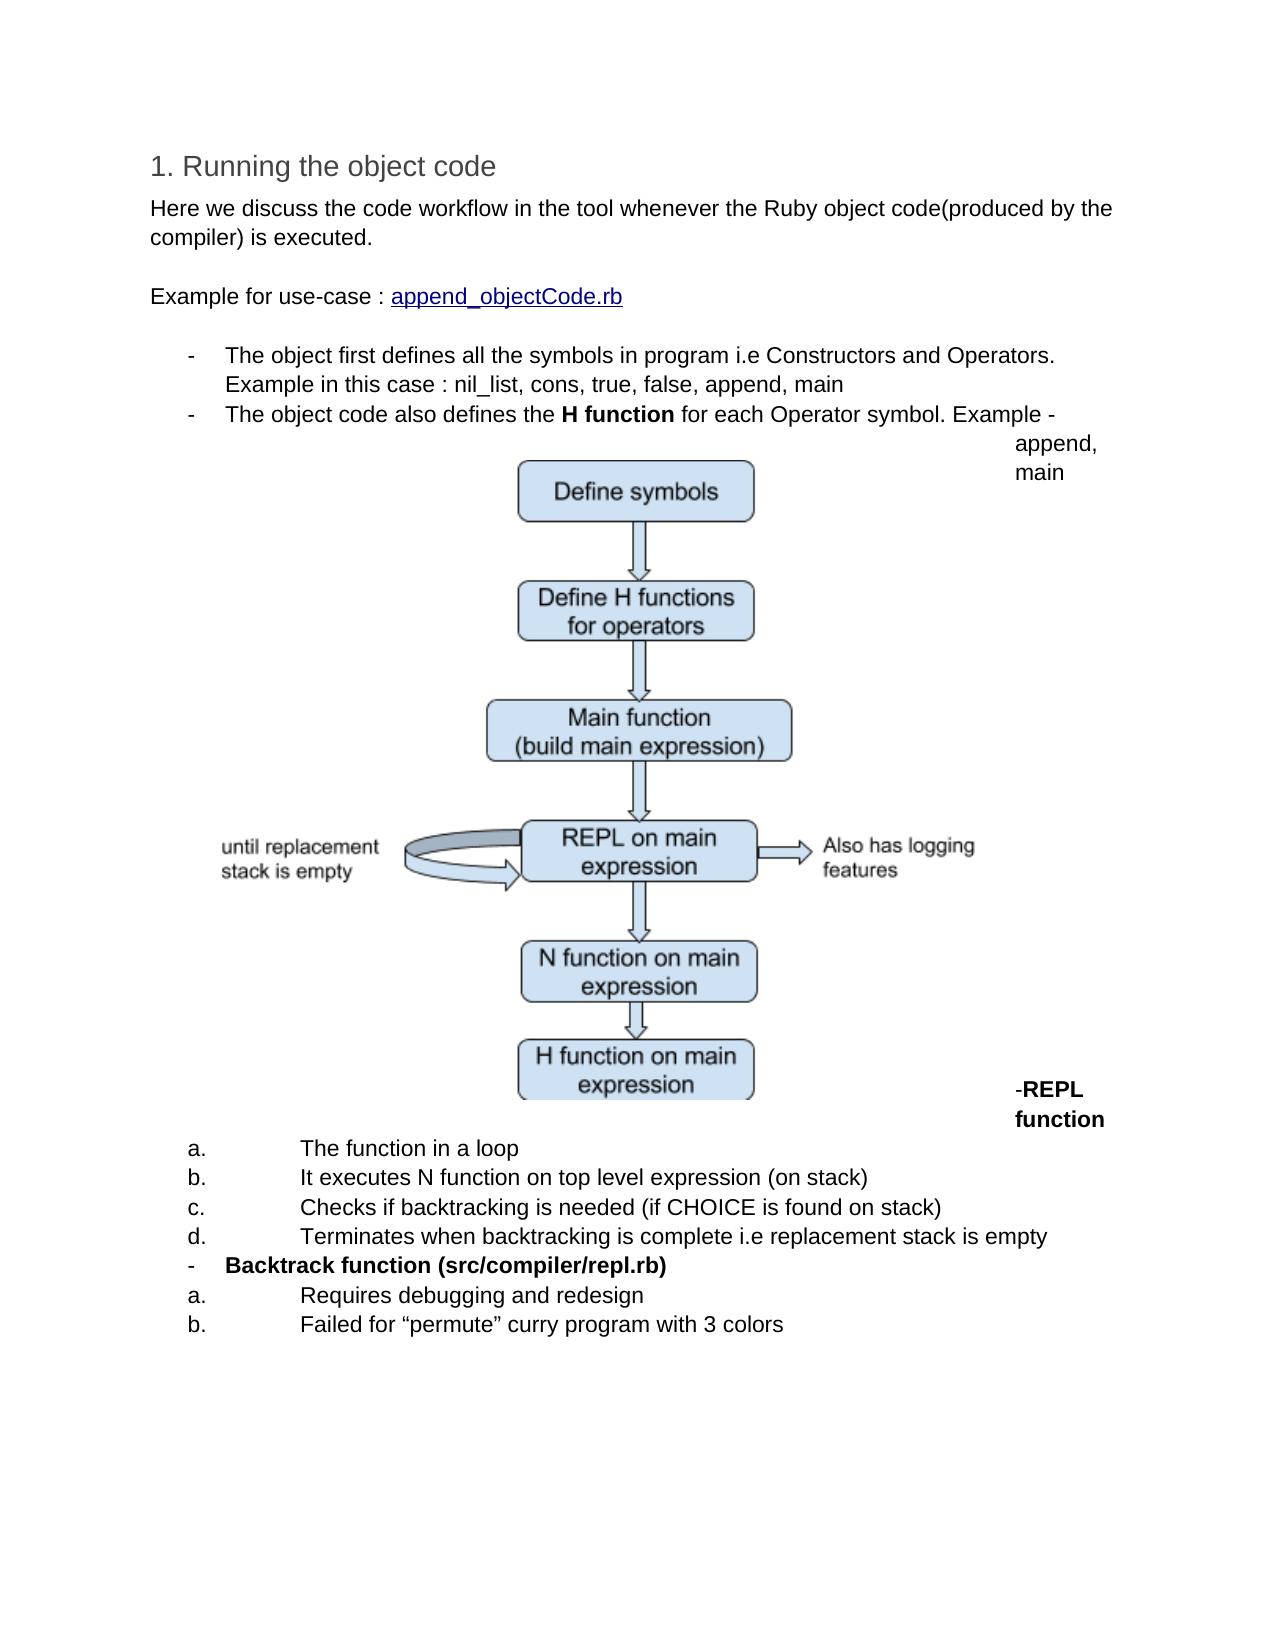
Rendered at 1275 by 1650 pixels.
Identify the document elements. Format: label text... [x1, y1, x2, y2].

list Failed for “permute” curry program with 3 colors [187, 1312, 1125, 1338]
picture [210, 460, 997, 1100]
list Requires debugging and redesign [187, 1283, 1125, 1308]
subtitle 1. Running the object code [150, 150, 1125, 183]
text Example for use-case : append_objectCode.rb [150, 284, 1125, 309]
list Checks if backtracking is needed (if CHOICE is found on stack) [187, 1194, 1125, 1220]
list The object first defines all the symbols in program i.e Constructors and Operators. Example in this case : nil_list, cons, true, false, append, main [187, 343, 1125, 398]
list Terminates when backtracking is complete i.e replacement stack is empty [187, 1224, 1125, 1249]
list REPL function [187, 1077, 1125, 1132]
list The object code also defines the H function for each Operator symbol. Example - append, main [187, 401, 1125, 486]
list The function in a loop [187, 1136, 1125, 1161]
list Backtrack function (src/compiler/repl.rb) [187, 1253, 1125, 1279]
text Here we discuss the code workflow in the tool whenever the Ruby object code(produced by the compiler) is executed. [150, 196, 1125, 251]
list It executes N function on top level expression (on stack) [187, 1165, 1125, 1191]
